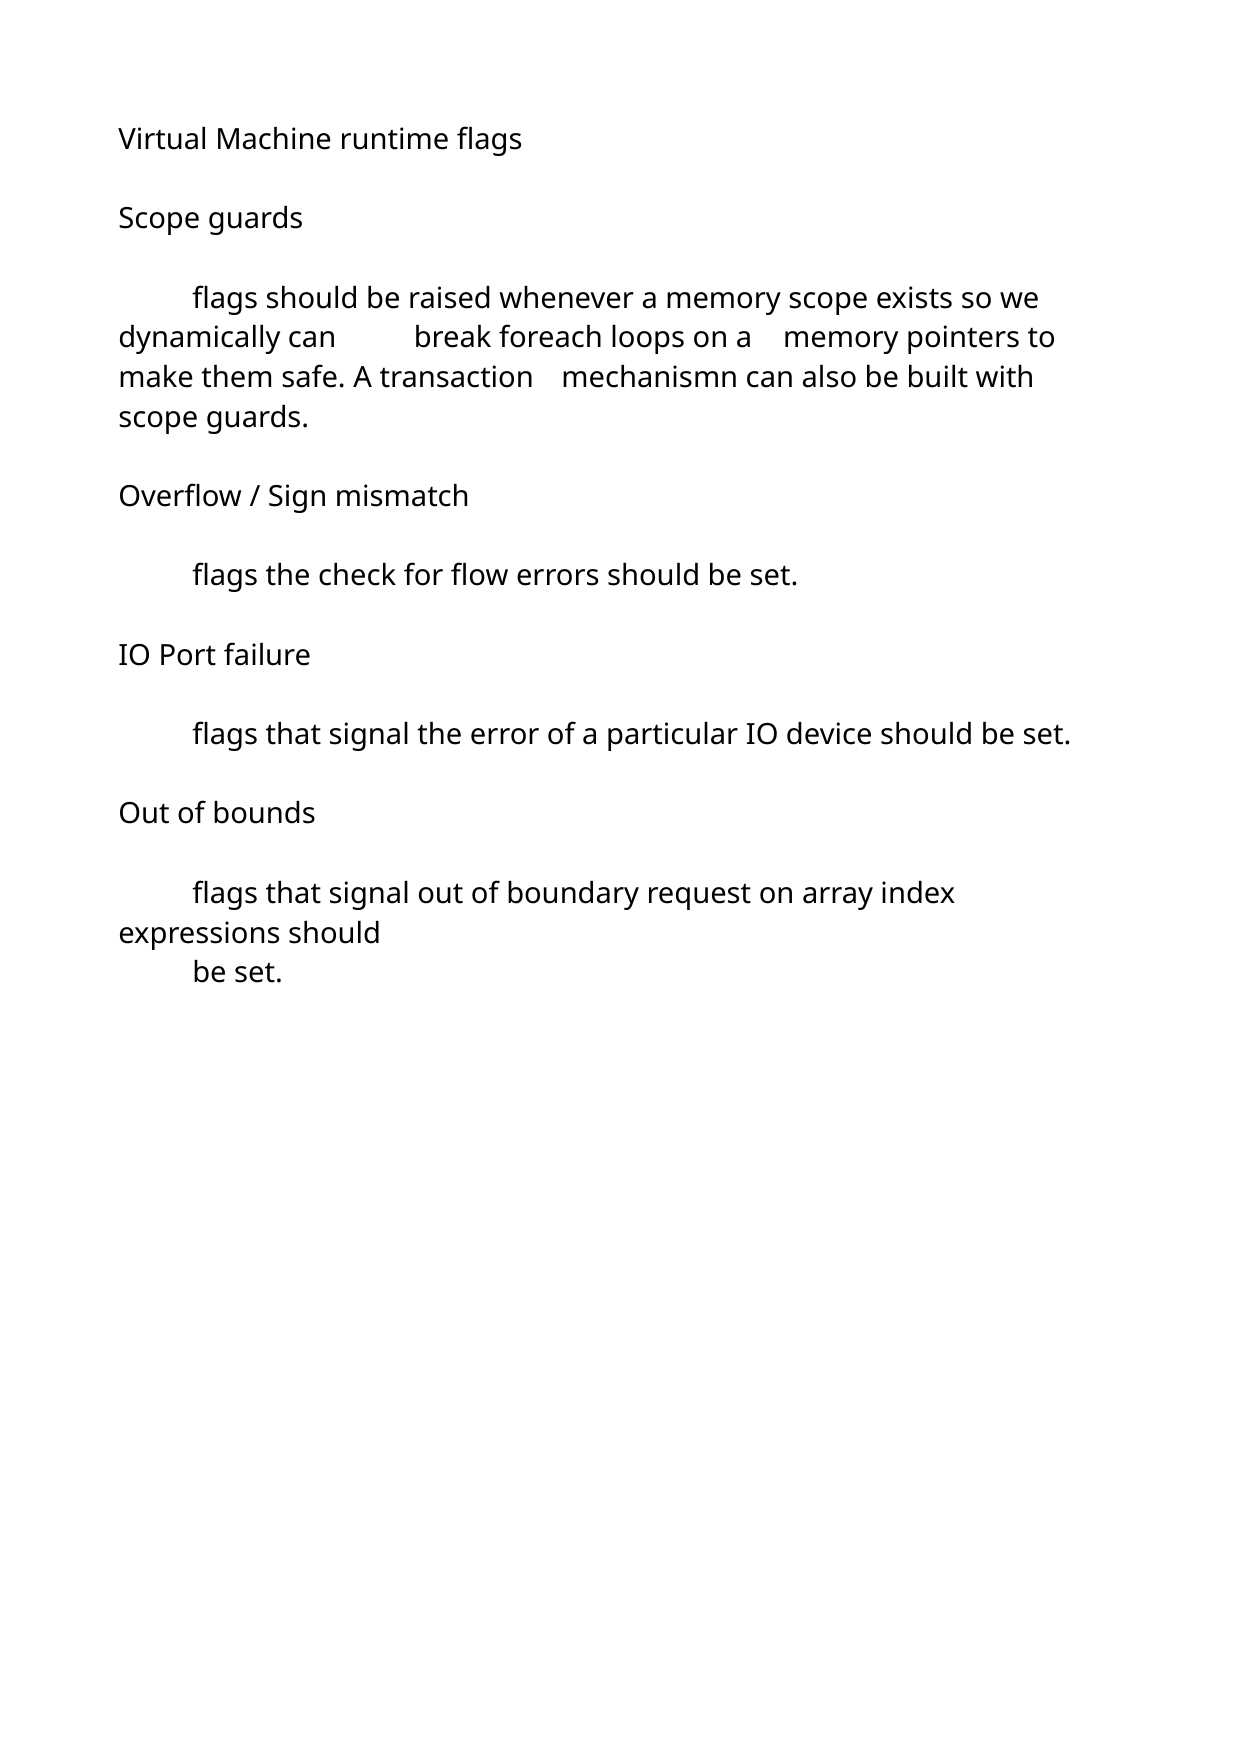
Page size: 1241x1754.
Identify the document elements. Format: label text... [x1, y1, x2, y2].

text Virtual Machine runtime flags [118, 118, 1122, 158]
text flags should be raised whenever a memory scope exists so we dynamically can break foreach loops on a memory pointers to make them safe. A transaction mechanismn can also be built with scope guards. [118, 277, 1122, 436]
text IO Port failure [118, 634, 1122, 674]
text Scope guards [118, 197, 1122, 237]
text be set. [118, 952, 1122, 991]
text flags that signal the error of a particular IO device should be set. [118, 713, 1122, 753]
text flags the check for flow errors should be set. [118, 555, 1122, 594]
text flags that signal out of boundary request on array index expressions should [118, 872, 1122, 952]
text Overflow / Sign mismatch [118, 475, 1122, 515]
text Out of bounds [118, 793, 1122, 832]
